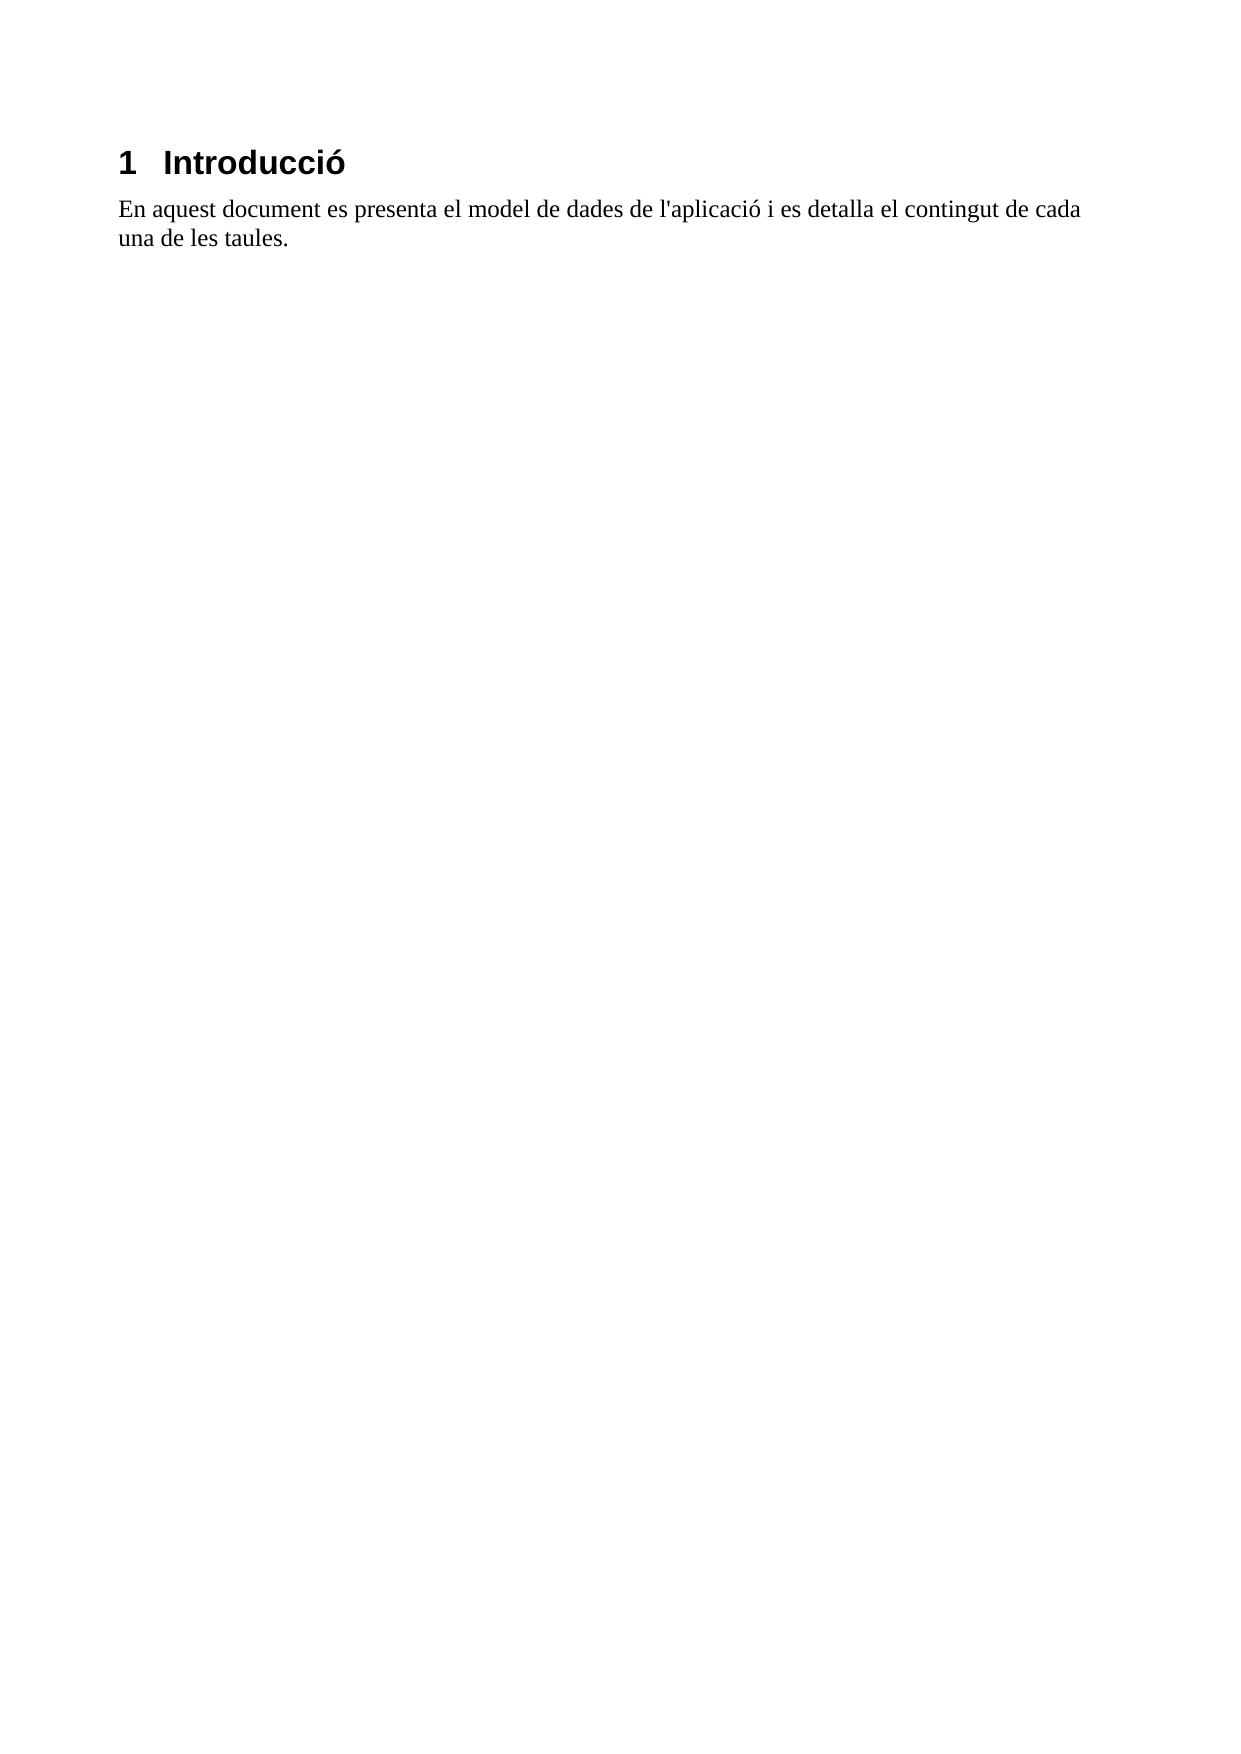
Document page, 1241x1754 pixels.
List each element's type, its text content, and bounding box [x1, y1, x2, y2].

text En aquest document es presenta el model de dades de l'aplicació i es detalla el contingut de cada una de les taules. [118, 194, 1122, 252]
subtitle Introducció [118, 143, 1122, 182]
